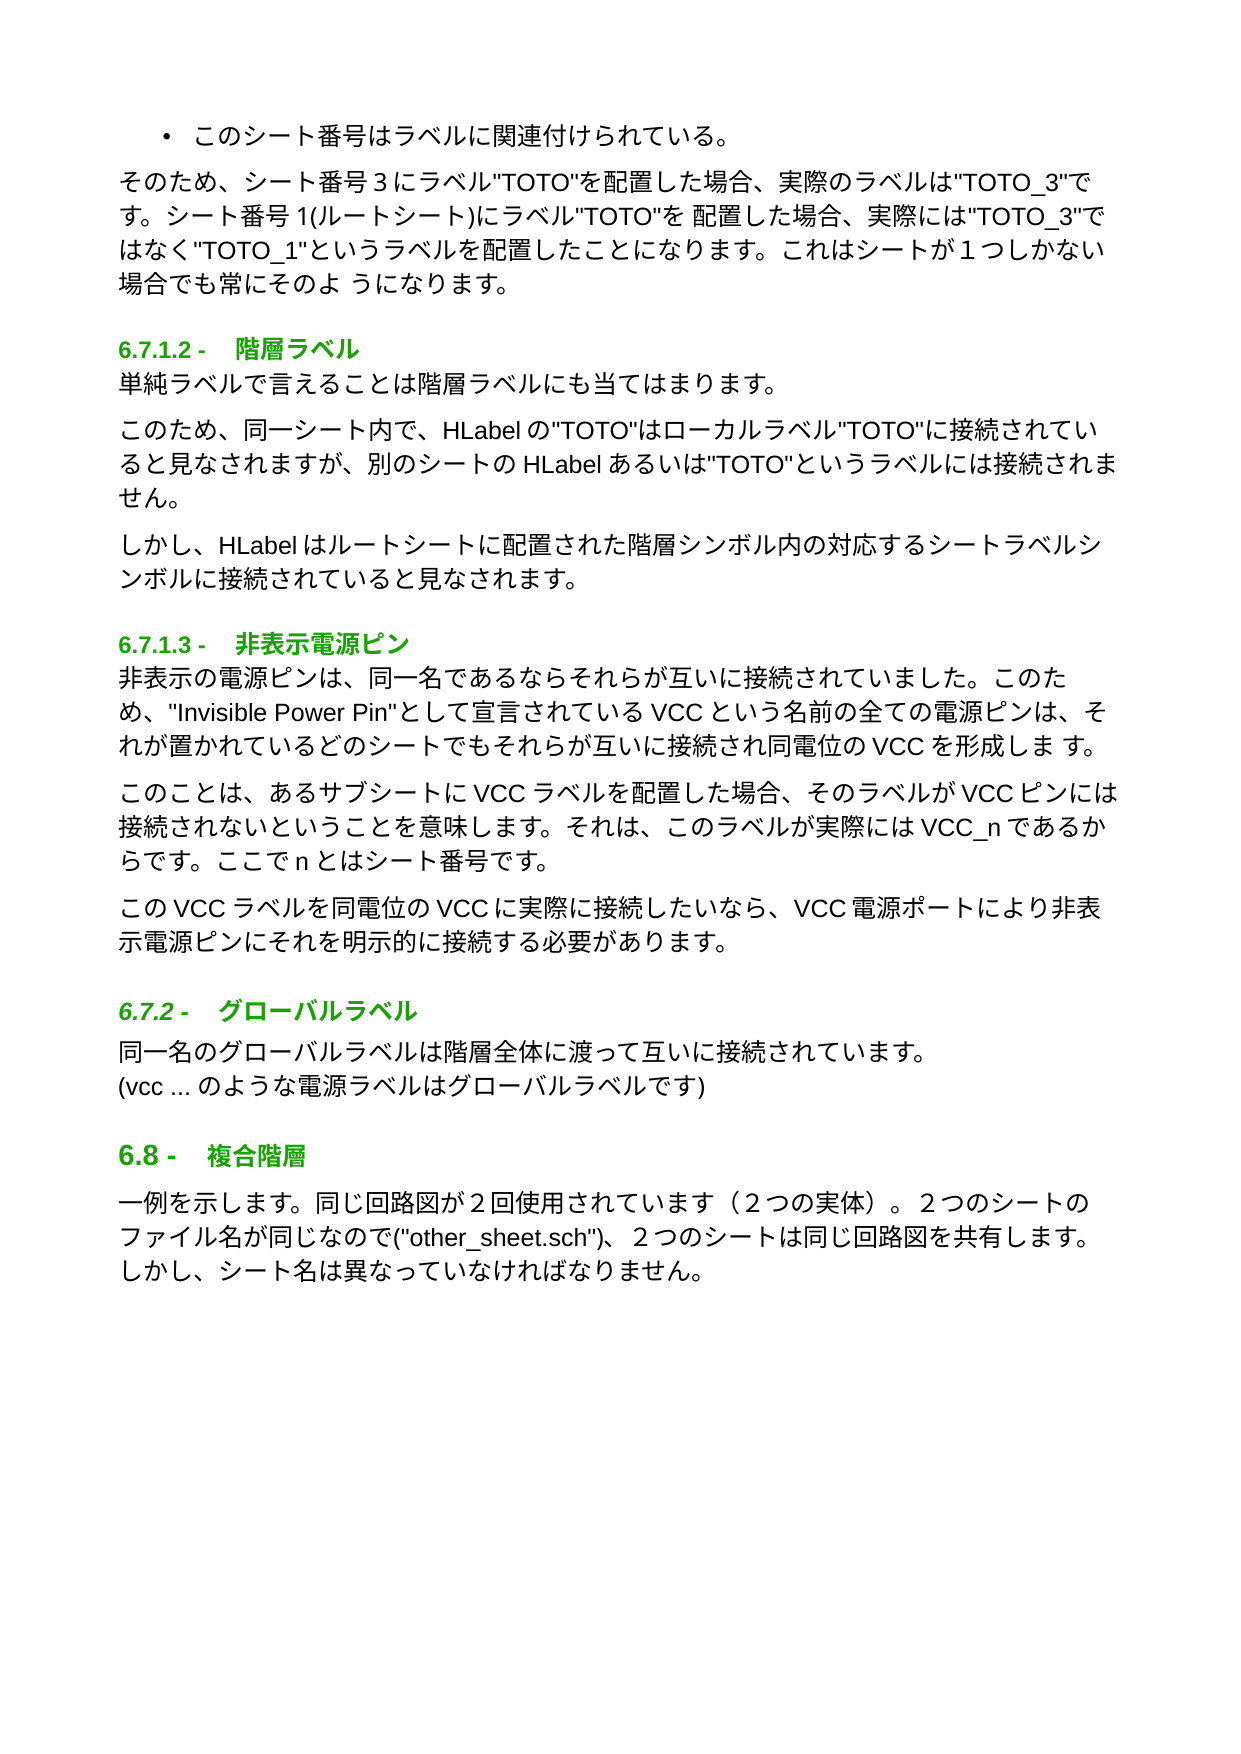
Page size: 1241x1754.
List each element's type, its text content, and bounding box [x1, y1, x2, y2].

text そのため、シート番号3にラベル"TOTO"を配置した場合、実際のラベルは"TOTO_3"です。シート番号1(ルートシート)にラベル"TOTO"を 配置した場合、実際には"TOTO_3"ではなく"TOTO_1"というラベルを配置したことになります。これはシートが１つしかない場合でも常にそのよ うになります。 [118, 165, 1122, 301]
text このことは、あるサブシートにVCCラベルを配置した場合、そのラベルがVCCピンには接続されないということを意味します。それは、このラベルが実際にはVCC_nであるからです。ここでnとはシート番号です。 [118, 776, 1122, 878]
subtitle 複合階層 [118, 1138, 1122, 1173]
list このシート番号はラベルに関連付けられている。 [162, 118, 1122, 152]
text 一例を示します。同じ回路図が２回使用されています（２つの実体）。２つのシートのファイル名が同じなので("other_sheet.sch")、２つのシートは同じ回路図を共有します。しかし、シート名は異なっていなければなりません。 [118, 1185, 1122, 1287]
subtitle グローバルラベル [118, 994, 1122, 1028]
text 非表示の電源ピンは、同一名であるならそれらが互いに接続されていました。このため、"Invisible Power Pin"として宣言されているVCCという名前の全ての電源ピンは、それが置かれているどのシートでもそれらが互いに接続され同電位のVCCを形成しま す。 [118, 661, 1122, 763]
text 同一名のグローバルラベルは階層全体に渡って互いに接続されています。 (vcc ... のような電源ラベルはグローバルラベルです) [118, 1034, 1122, 1103]
subtitle 非表示電源ピン [118, 627, 1122, 661]
text 単純ラベルで言えることは階層ラベルにも当てはまります。 [118, 366, 1122, 400]
text このVCCラベルを同電位のVCCに実際に接続したいなら、VCC電源ポートにより非表示電源ピンにそれを明示的に接続する必要があります。 [118, 890, 1122, 958]
text このため、同一シート内で、HLabelの"TOTO"はローカルラベル"TOTO"に接続されていると見なされますが、別のシートのHLabelあるいは"TOTO"というラベルには接続されません。 [118, 413, 1122, 515]
subtitle 階層ラベル [118, 332, 1122, 366]
text しかし、HLabelはルートシートに配置された階層シンボル内の対応するシートラベルシンボルに接続されていると見なされます。 [118, 527, 1122, 596]
